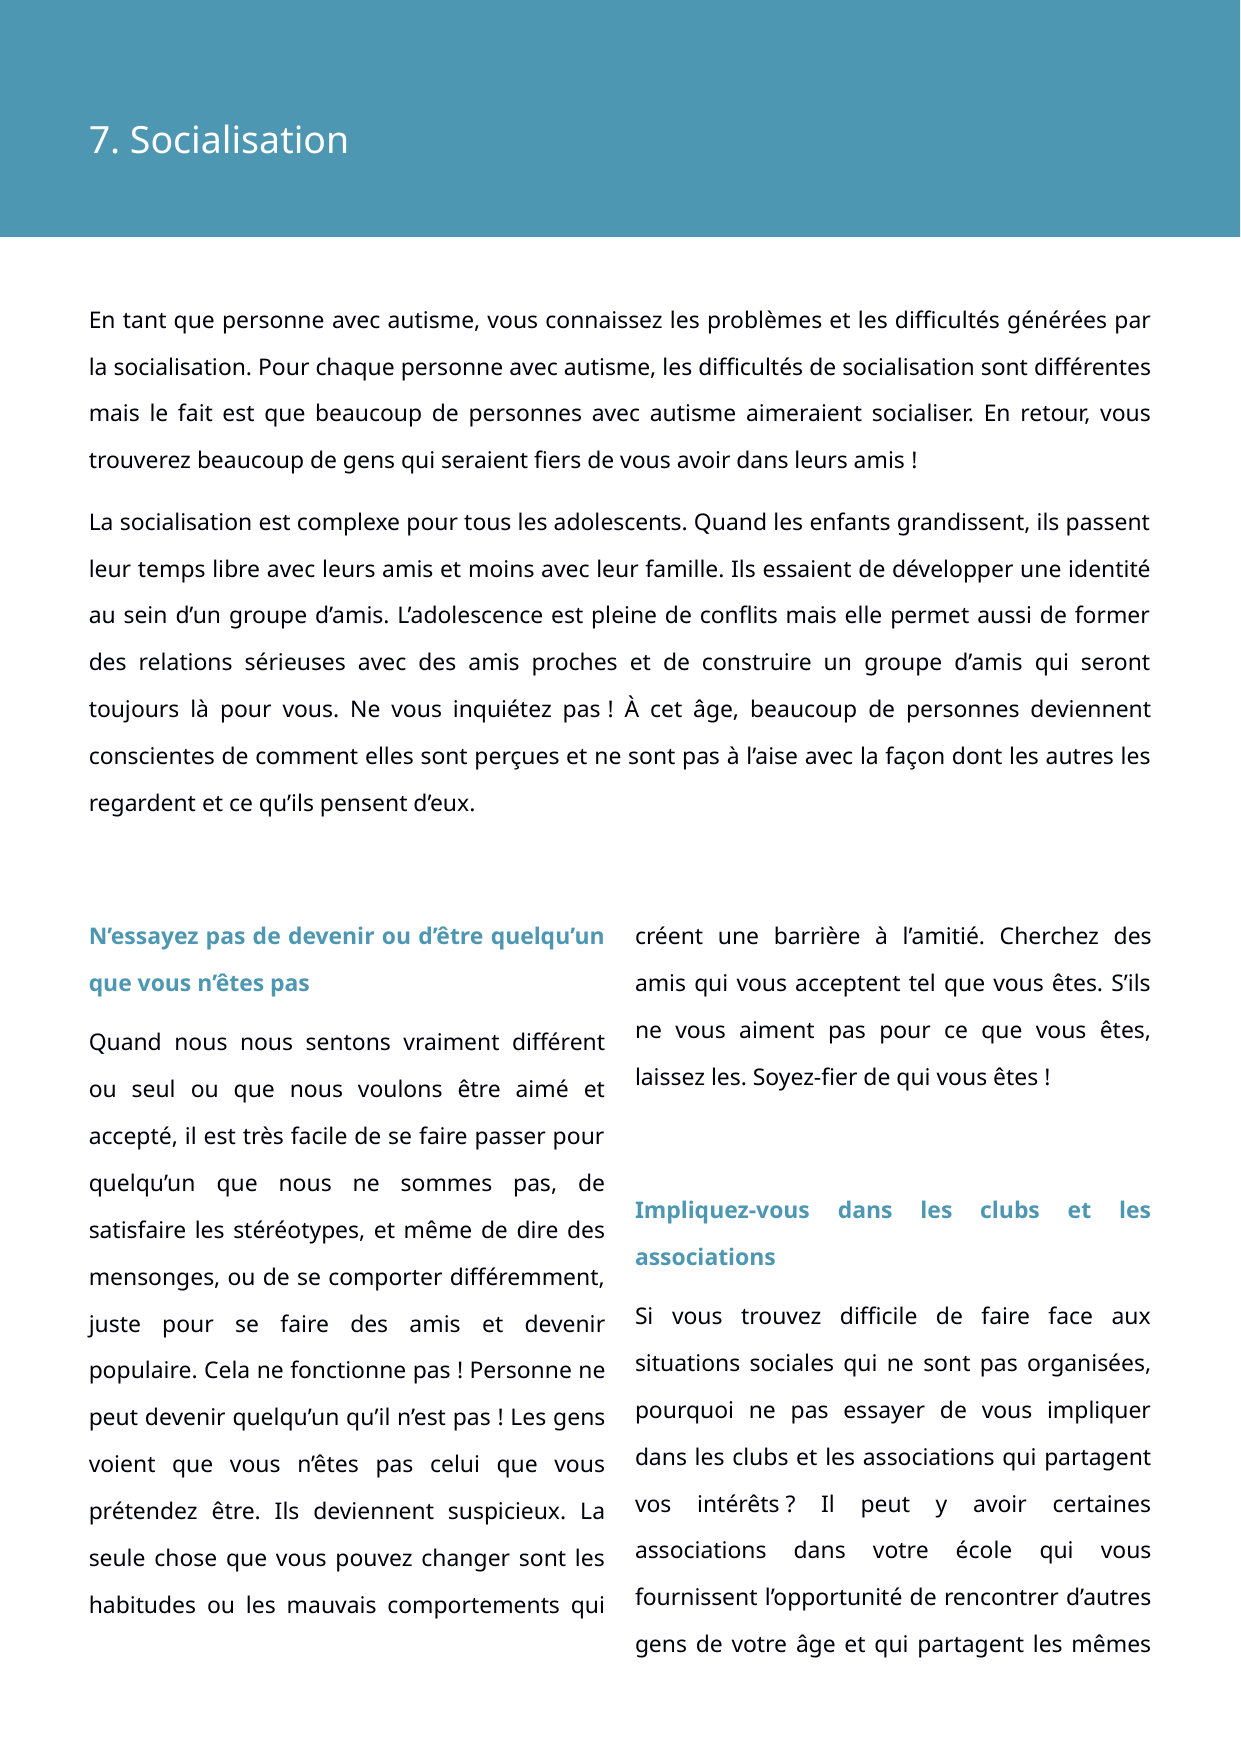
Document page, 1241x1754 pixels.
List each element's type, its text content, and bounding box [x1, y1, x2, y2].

text La socialisation est complexe pour tous les adolescents. Quand les enfants grandissent, ils passent leur temps libre avec leurs amis et moins avec leur famille. Ils essaient de développer une identité au sein d’un groupe d’amis. L’adolescence est pleine de conflits mais elle permet aussi de former des relations sérieuses avec des amis proches et de construire un groupe d’amis qui seront toujours là pour vous. Ne vous inquiétez pas ! À cet âge, beaucoup de personnes deviennent conscientes de comment elles sont perçues et ne sont pas à l’aise avec la façon dont les autres les regardent et ce qu’ils pensent d’eux. [88, 506, 1152, 818]
subtitle Impliquez-vous dans les clubs et les associations [635, 1194, 1152, 1272]
text En tant que personne avec autisme, vous connaissez les problèmes et les difficultés générées par la socialisation. Pour chaque personne avec autisme, les difficultés de socialisation sont différentes mais le fait est que beaucoup de personnes avec autisme aimeraient socialiser. En retour, vous trouverez beaucoup de gens qui seraient fiers de vous avoir dans leurs amis ! [88, 304, 1152, 476]
subtitle N’essayez pas de devenir ou d’être quelqu’un que vous n’êtes pas [88, 920, 605, 998]
subtitle 7. Socialisation [88, 113, 1152, 164]
text Si vous trouvez difficile de faire face aux situations sociales qui ne sont pas organisées, pourquoi ne pas essayer de vous impliquer dans les clubs et les associations qui partagent vos intérêts ? Il peut y avoir certaines associations dans votre école qui vous fournissent l’opportunité de rencontrer d’autres gens de votre âge et qui partagent les mêmes [635, 1300, 1152, 1659]
text Quand nous nous sentons vraiment différent ou seul ou que nous voulons être aimé et accepté, il est très facile de se faire passer pour quelqu’un que nous ne sommes pas, de satisfaire les stéréotypes, et même de dire des mensonges, ou de se comporter différemment, juste pour se faire des amis et devenir populaire. Cela ne fonctionne pas ! Personne ne peut devenir quelqu’un qu’il n’est pas ! Les gens voient que vous n’êtes pas celui que vous prétendez être. Ils deviennent suspicieux. La seule chose que vous pouvez changer sont les habitudes ou les mauvais comportements qui [88, 1026, 605, 1620]
text créent une barrière à l’amitié. Cherchez des amis qui vous acceptent tel que vous êtes. S’ils ne vous aiment pas pour ce que vous êtes, laissez les. Soyez-fier de qui vous êtes ! [635, 920, 1152, 1092]
